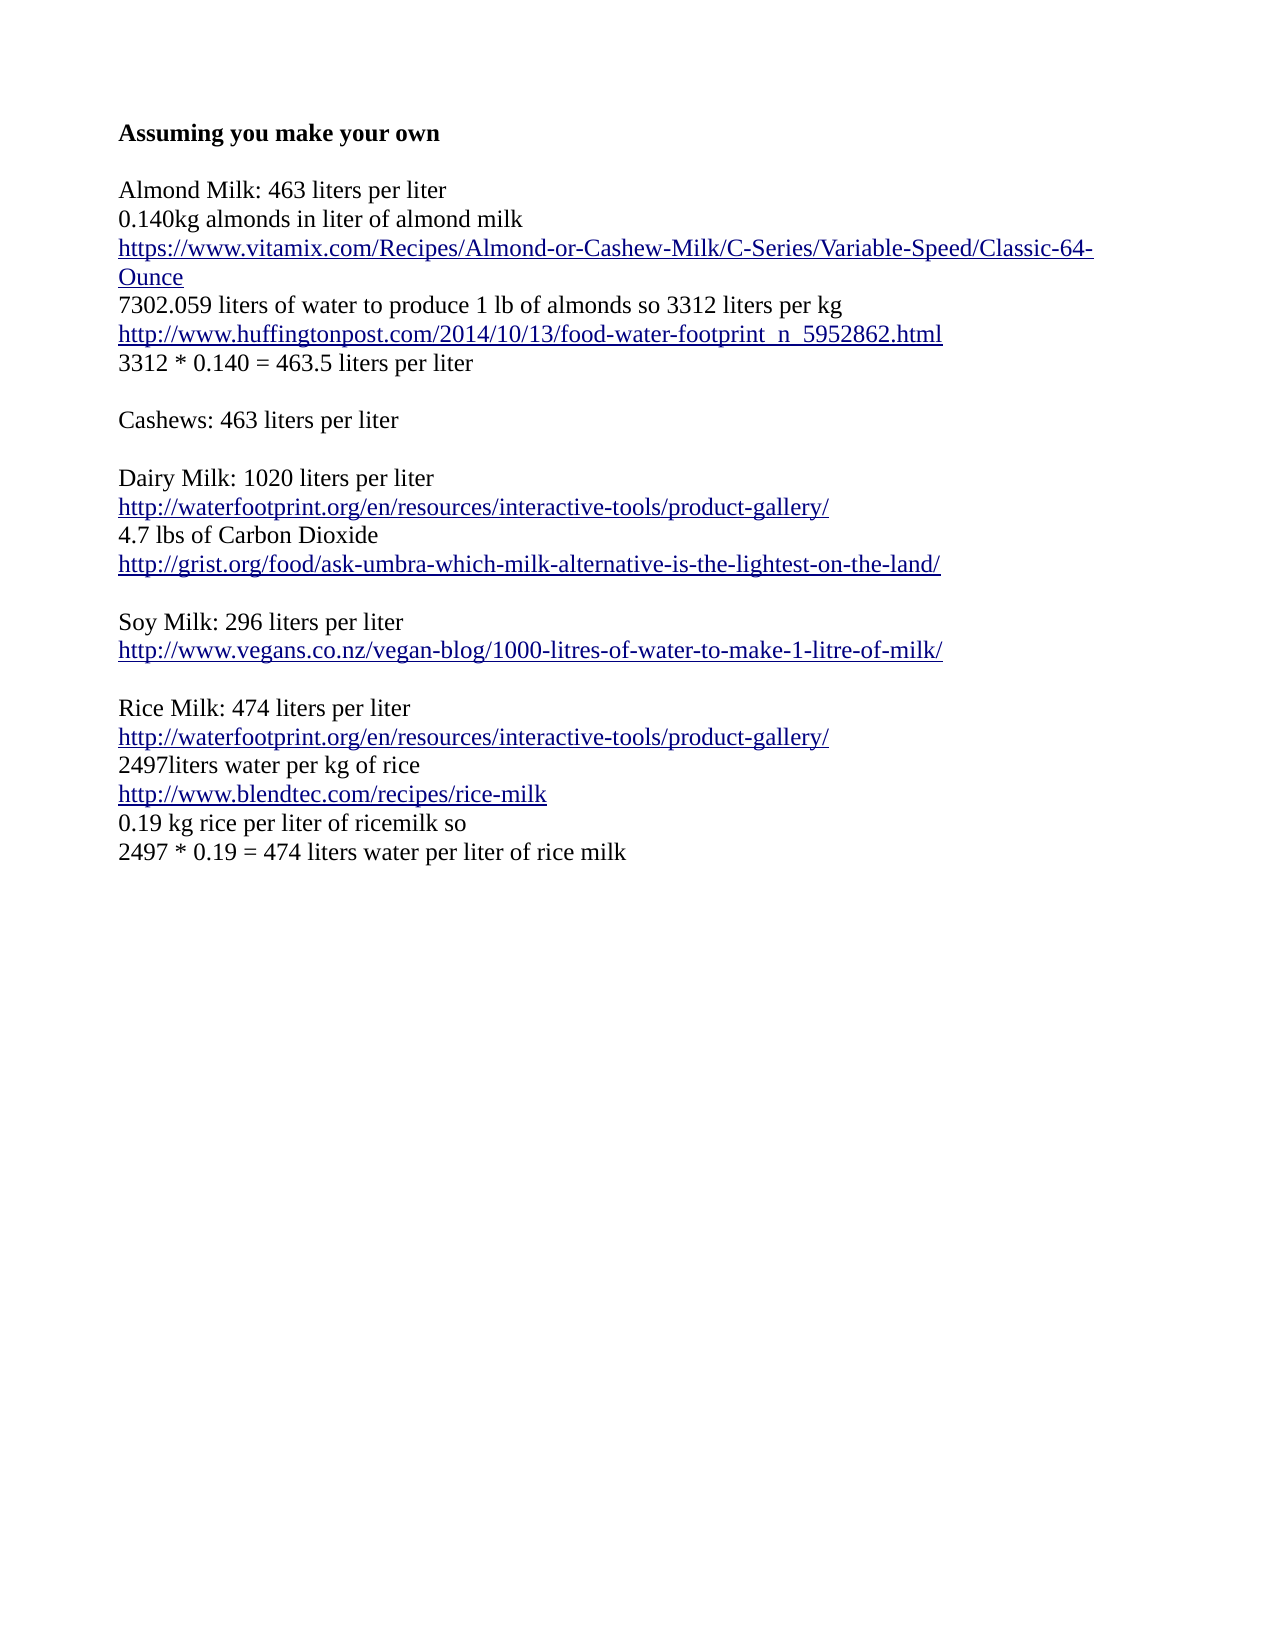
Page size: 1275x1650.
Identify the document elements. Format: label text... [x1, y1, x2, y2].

text http://www.vegans.co.nz/vegan-blog/1000-litres-of-water-to-make-1-litre-of-milk/ [118, 636, 1157, 664]
text Assuming you make your own [118, 118, 1157, 147]
text 4.7 lbs of Carbon Dioxide [118, 521, 1157, 549]
text 2497liters water per kg of rice [118, 751, 1157, 779]
text Rice Milk: 474 liters per liter [118, 693, 1157, 722]
text 3312 * 0.140 = 463.5 liters per liter [118, 348, 1157, 377]
text http://waterfootprint.org/en/resources/interactive-tools/product-gallery/ [118, 722, 1157, 751]
text Soy Milk: 296 liters per liter [118, 607, 1157, 636]
text http://www.huffingtonpost.com/2014/10/13/food-water-footprint_n_5952862.html [118, 319, 1157, 348]
text https://www.vitamix.com/Recipes/Almond-or-Cashew-Milk/C-Series/Variable-Speed/Classic-64-Ounce [118, 233, 1157, 291]
text http://waterfootprint.org/en/resources/interactive-tools/product-gallery/ [118, 492, 1157, 521]
text 2497 * 0.19 = 474 liters water per liter of rice milk [118, 837, 1157, 866]
text http://www.blendtec.com/recipes/rice-milk [118, 779, 1157, 808]
text 0.19 kg rice per liter of ricemilk so [118, 808, 1157, 837]
text 0.140kg almonds in liter of almond milk [118, 204, 1157, 233]
text Cashews: 463 liters per liter [118, 406, 1157, 434]
text Almond Milk: 463 liters per liter [118, 176, 1157, 204]
text 7302.059 liters of water to produce 1 lb of almonds so 3312 liters per kg [118, 291, 1157, 319]
text Dairy Milk: 1020 liters per liter [118, 463, 1157, 492]
text http://grist.org/food/ask-umbra-which-milk-alternative-is-the-lightest-on-the-land/ [118, 549, 1157, 578]
